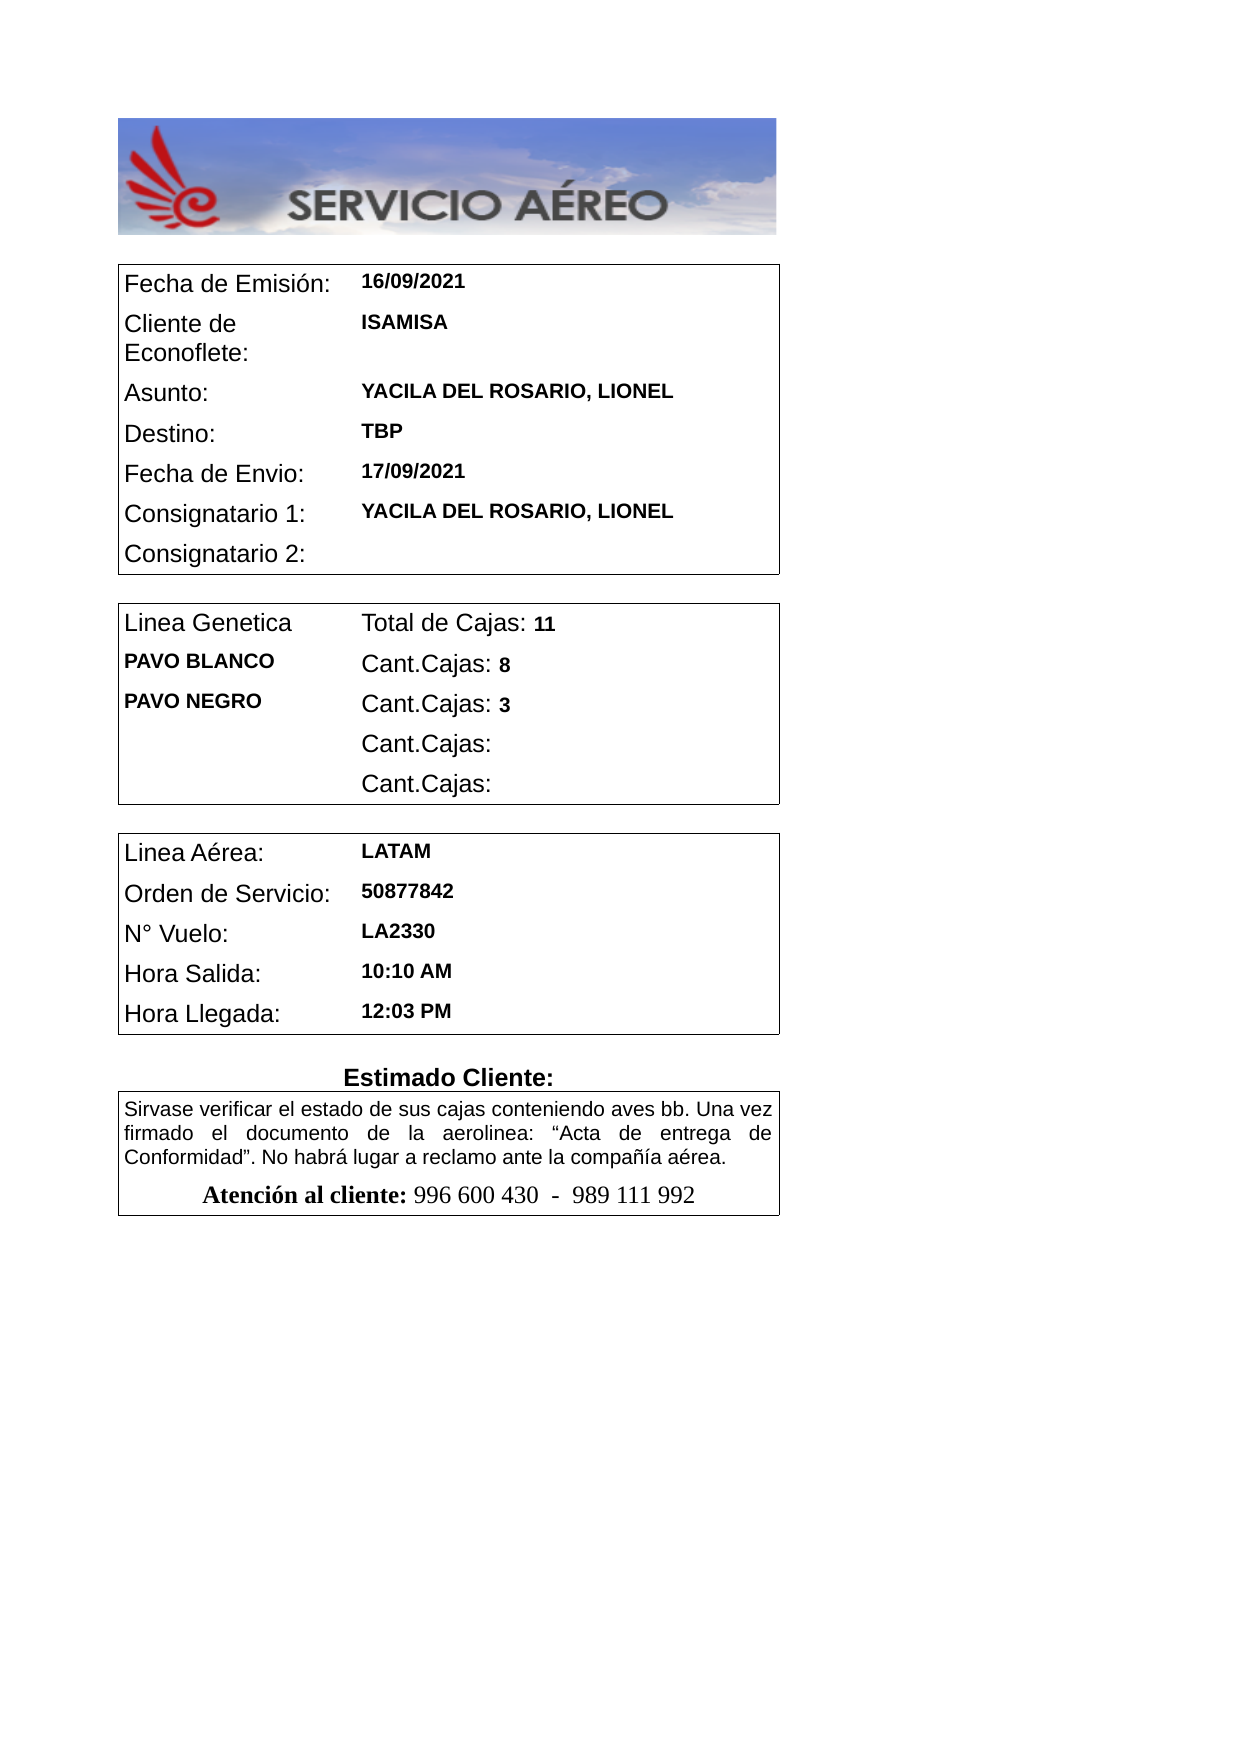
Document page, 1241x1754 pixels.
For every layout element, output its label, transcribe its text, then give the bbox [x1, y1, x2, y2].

table_cell Cant.Cajas: 8 [356, 643, 779, 683]
table_header Fecha de Emisión: [119, 265, 356, 304]
table_cell 50877842 [356, 873, 779, 913]
table_cell [119, 764, 356, 804]
table_cell PAVO BLANCO [119, 643, 356, 683]
table_cell Hora Llegada: [119, 994, 356, 1034]
table_cell YACILA DEL ROSARIO, LIONEL [356, 493, 779, 533]
table_cell Consignatario 2: [119, 534, 356, 574]
table_cell Linea Aérea: [119, 834, 356, 873]
table_cell PAVO NEGRO [119, 683, 356, 723]
table_header 16/09/2021 [356, 265, 779, 304]
table_cell Asunto: [119, 373, 356, 413]
table_cell LA2330 [356, 913, 779, 953]
picture [118, 118, 777, 235]
table_cell Cliente de Econoflete: [119, 304, 356, 373]
table_cell Estimado Cliente: [118, 1035, 779, 1091]
table_cell TBP [356, 413, 779, 453]
table_cell Orden de Servicio: [119, 873, 356, 913]
table_cell Linea Genetica [119, 604, 356, 643]
table_cell Sirvase verificar el estado de sus cajas conteniendo aves bb. Una vez firmado el documento de la aerolinea: “Acta de entrega de Conformidad”. No habrá lugar a reclamo ante la compañía aérea. [119, 1092, 779, 1175]
table_cell [118, 575, 356, 603]
table_cell Cant.Cajas: [356, 764, 779, 804]
table_cell LATAM [356, 834, 779, 873]
table_cell Total de Cajas: 11 [356, 604, 779, 643]
table_cell Atención al cliente: 996 600 430 - 989 111 992 [119, 1175, 779, 1215]
table_cell Fecha de Envio: [119, 453, 356, 493]
table_cell [356, 805, 779, 833]
table_cell 10:10 AM [356, 953, 779, 993]
table_cell ISAMISA [356, 304, 779, 373]
table_cell [356, 575, 779, 603]
table_cell [118, 805, 356, 833]
table_cell [119, 723, 356, 763]
table_cell Cant.Cajas: 3 [356, 683, 779, 723]
table_cell Cant.Cajas: [356, 723, 779, 763]
table_cell Hora Salida: [119, 953, 356, 993]
table_cell 12:03 PM [356, 994, 779, 1034]
table_cell N° Vuelo: [119, 913, 356, 953]
table_cell 17/09/2021 [356, 453, 779, 493]
table_cell YACILA DEL ROSARIO, LIONEL [356, 373, 779, 413]
table_cell [356, 534, 779, 574]
table_cell Destino: [119, 413, 356, 453]
table_cell Consignatario 1: [119, 493, 356, 533]
